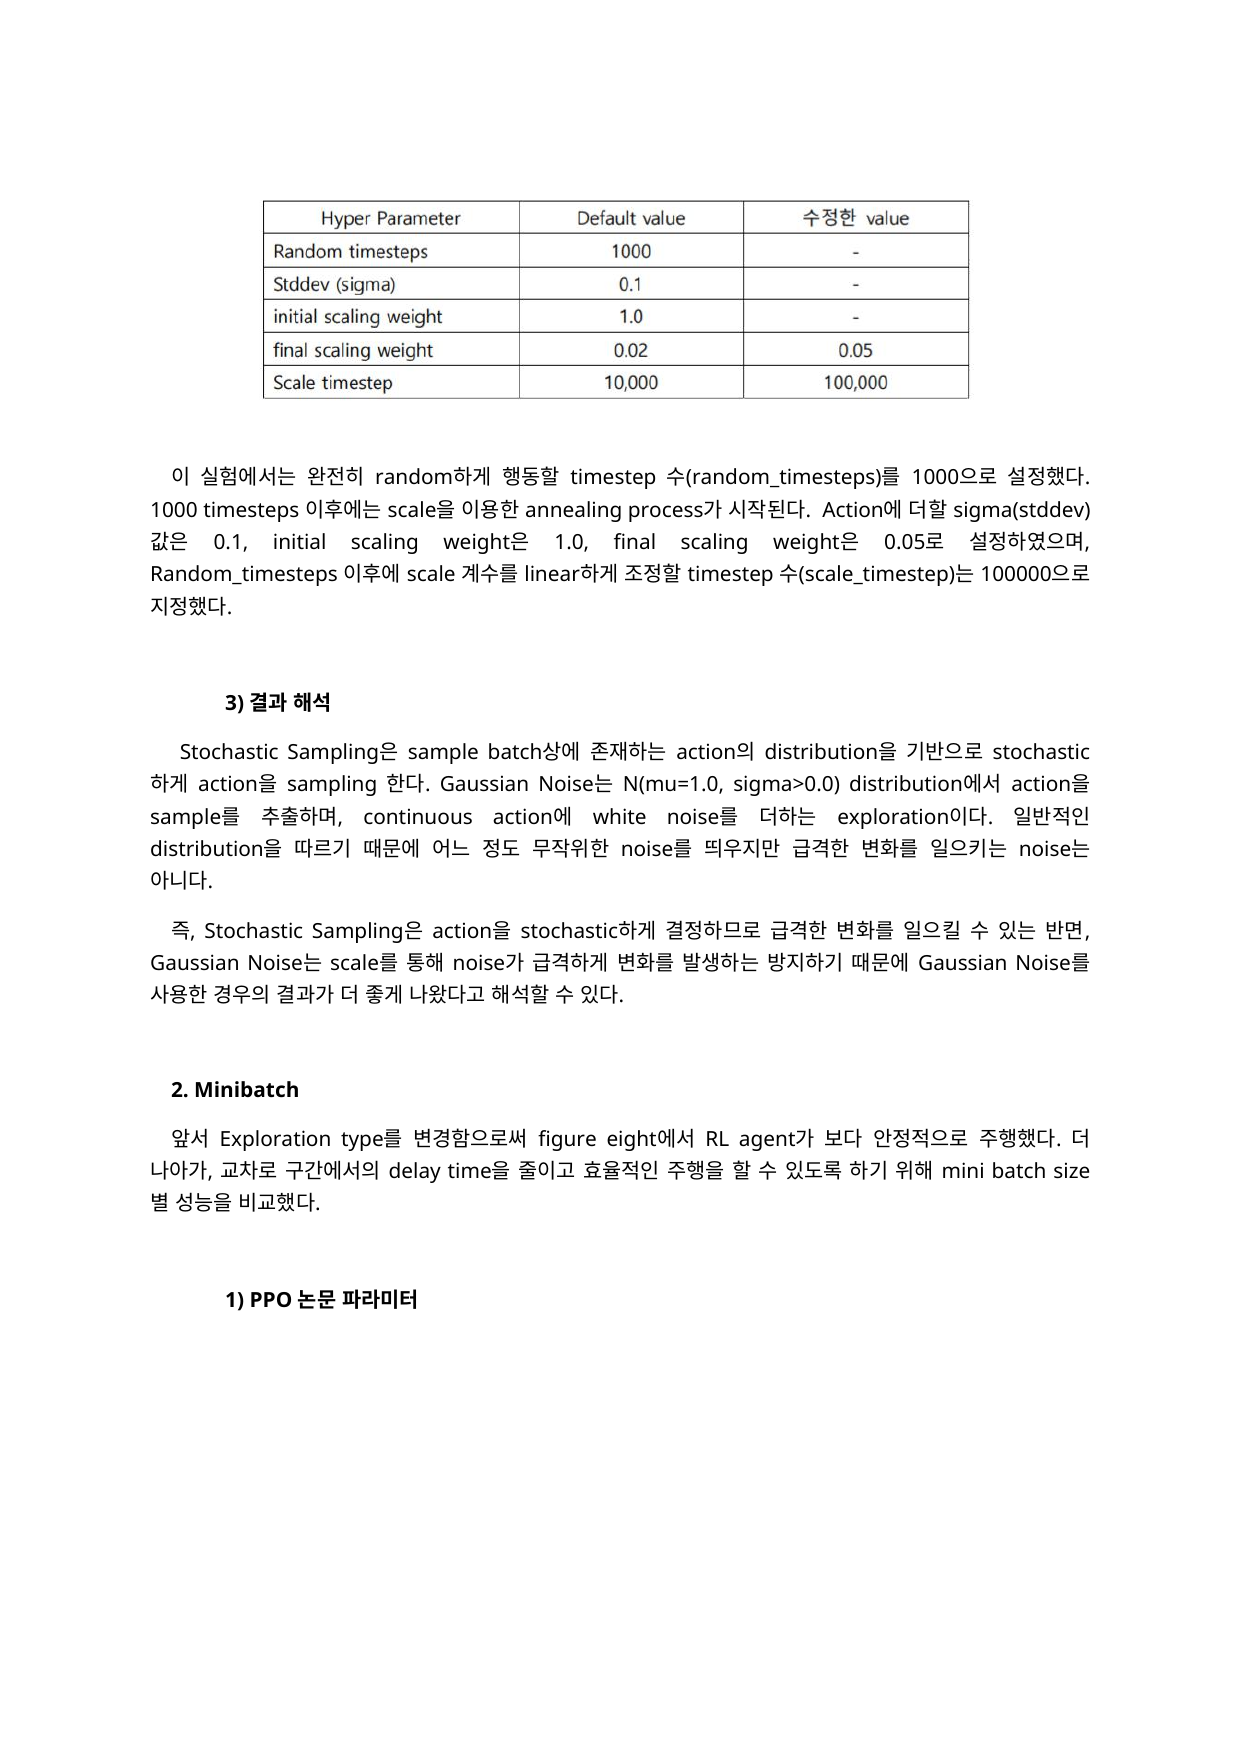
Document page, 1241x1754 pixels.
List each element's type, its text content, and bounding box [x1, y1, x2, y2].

text 1) PPO 논문 파라미터 [150, 1283, 1090, 1313]
text 이 실험에서는 완전히 random하게 행동할 timestep 수(random_timesteps)를 1000으로 설정했다. 1000 timesteps 이후에는 scale을 이용한 annealing process가 시작된다. Action에 더할 sigma(stddev) 값은 0.1, initial scaling weight은 1.0, final scaling weight은 0.05로 설정하였으며, Random_timesteps 이후에 scale 계수를 linear하게 조정할 timestep 수(scale_timestep)는 100000으로 지정했다. [150, 460, 1090, 620]
text Stochastic Sampling은 sample batch상에 존재하는 action의 distribution을 기반으로 stochastic 하게 action을 sampling 한다. Gaussian Noise는 N(mu=1.0, sigma>0.0) distribution에서 action을 sample를 추출하며, continuous action에 white noise를 더하는 exploration이다. 일반적인 distribution을 따르기 때문에 어느 정도 무작위한 noise를 띄우지만 급격한 변화를 일으키는 noise는 아니다. [150, 735, 1090, 895]
text 2. Minibatch [150, 1075, 1090, 1103]
text 즉, Stochastic Sampling은 action을 stochastic하게 결정하므로 급격한 변화를 일으킬 수 있는 반면, Gaussian Noise는 scale를 통해 noise가 급격하게 변화를 발생하는 방지하기 때문에 Gaussian Noise를 사용한 경우의 결과가 더 좋게 나왔다고 해석할 수 있다. [150, 914, 1090, 1009]
text 앞서 Exploration type를 변경함으로써 figure eight에서 RL agent가 보다 안정적으로 주행했다. 더 나아가, 교차로 구간에서의 delay time을 줄이고 효율적인 주행을 할 수 있도록 하기 위해 mini batch size 별 성능을 비교했다. [150, 1122, 1090, 1217]
text 3) 결과 해석 [150, 686, 1090, 716]
